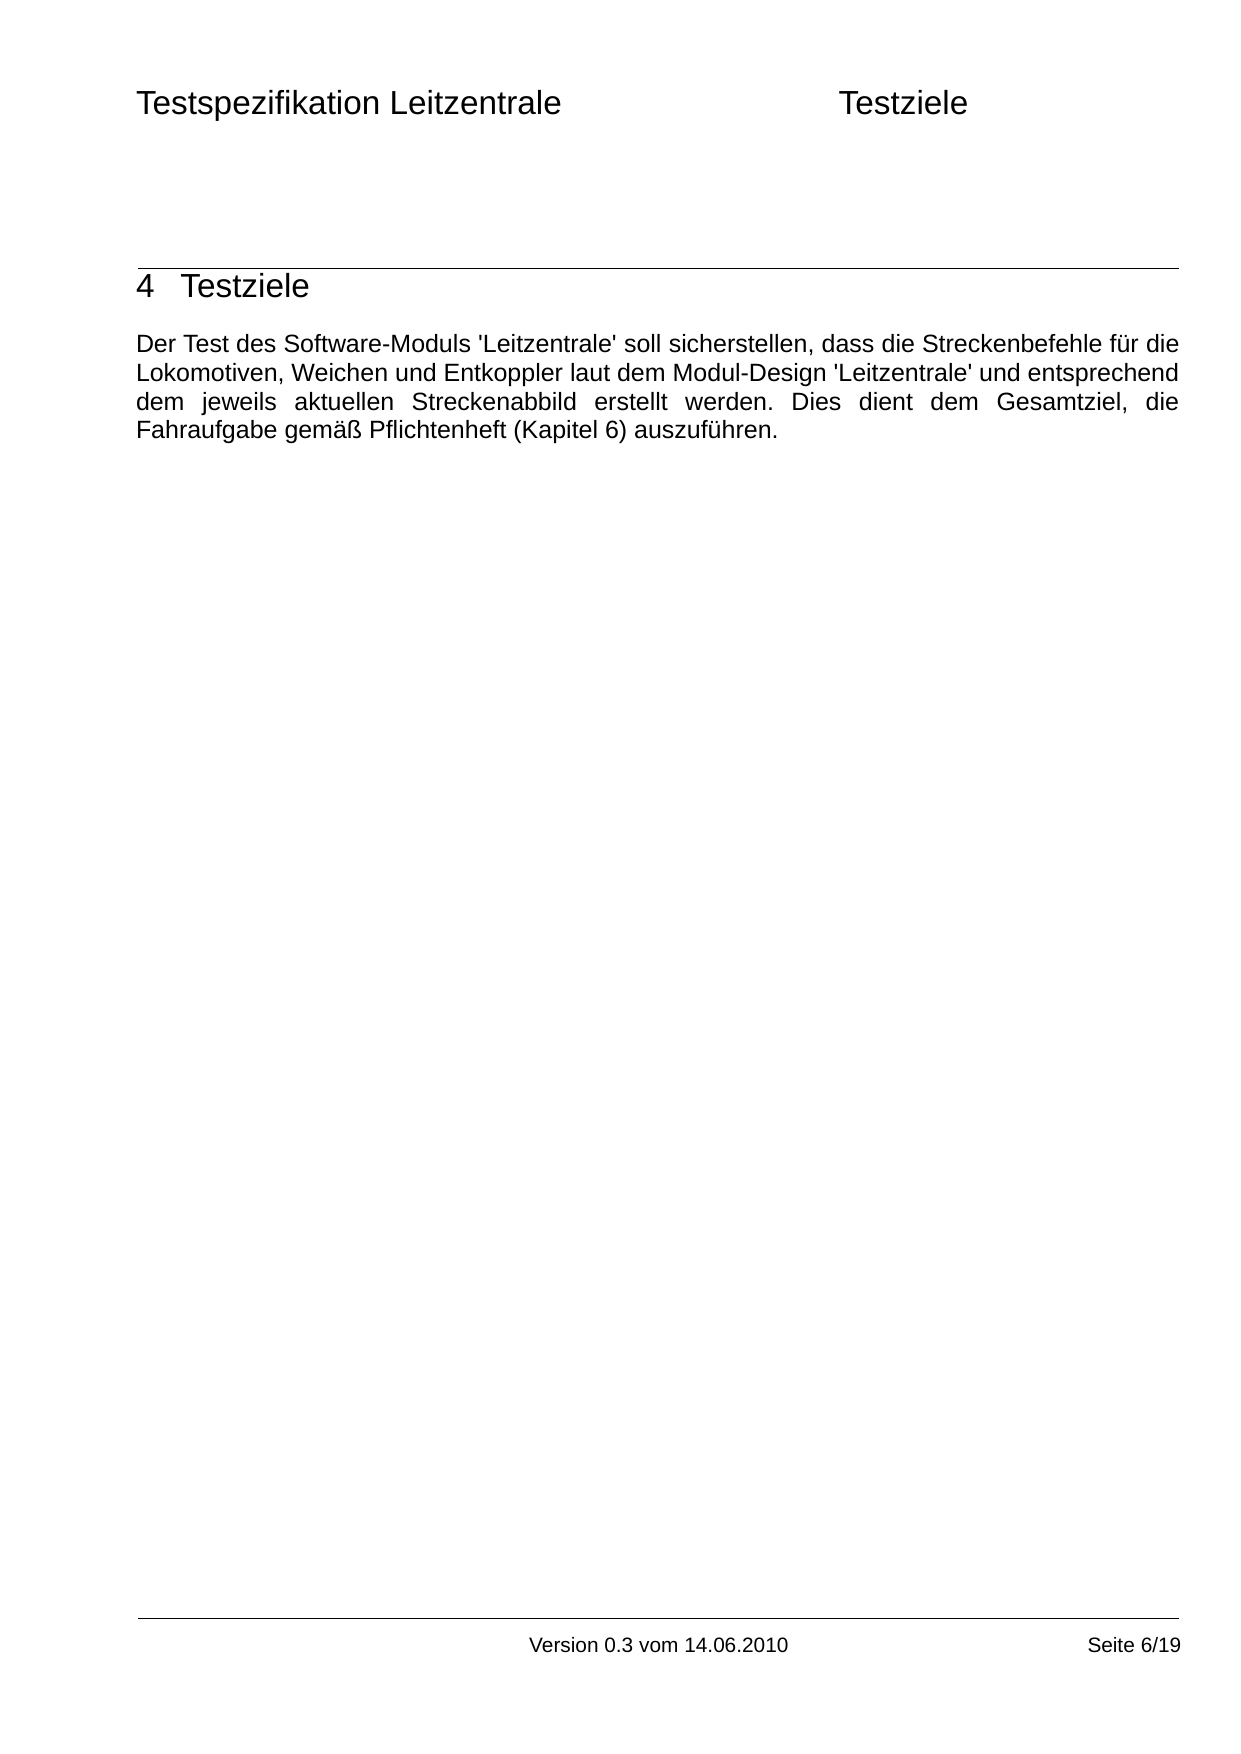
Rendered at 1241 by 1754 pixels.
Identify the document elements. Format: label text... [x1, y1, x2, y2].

text Der Test des Software-Moduls 'Leitzentrale' soll sicherstellen, dass die Streckenbefehle für die Lokomotiven, Weichen und Entkoppler laut dem Modul-Design 'Leitzentrale' und entsprechend dem jeweils aktuellen Streckenabbild erstellt werden. Dies dient dem Gesamtziel, die Fahraufgabe gemäß Pflichtenheft (Kapitel 6) auszuführen. [136, 329, 1181, 444]
subtitle Testziele [136, 289, 1181, 304]
